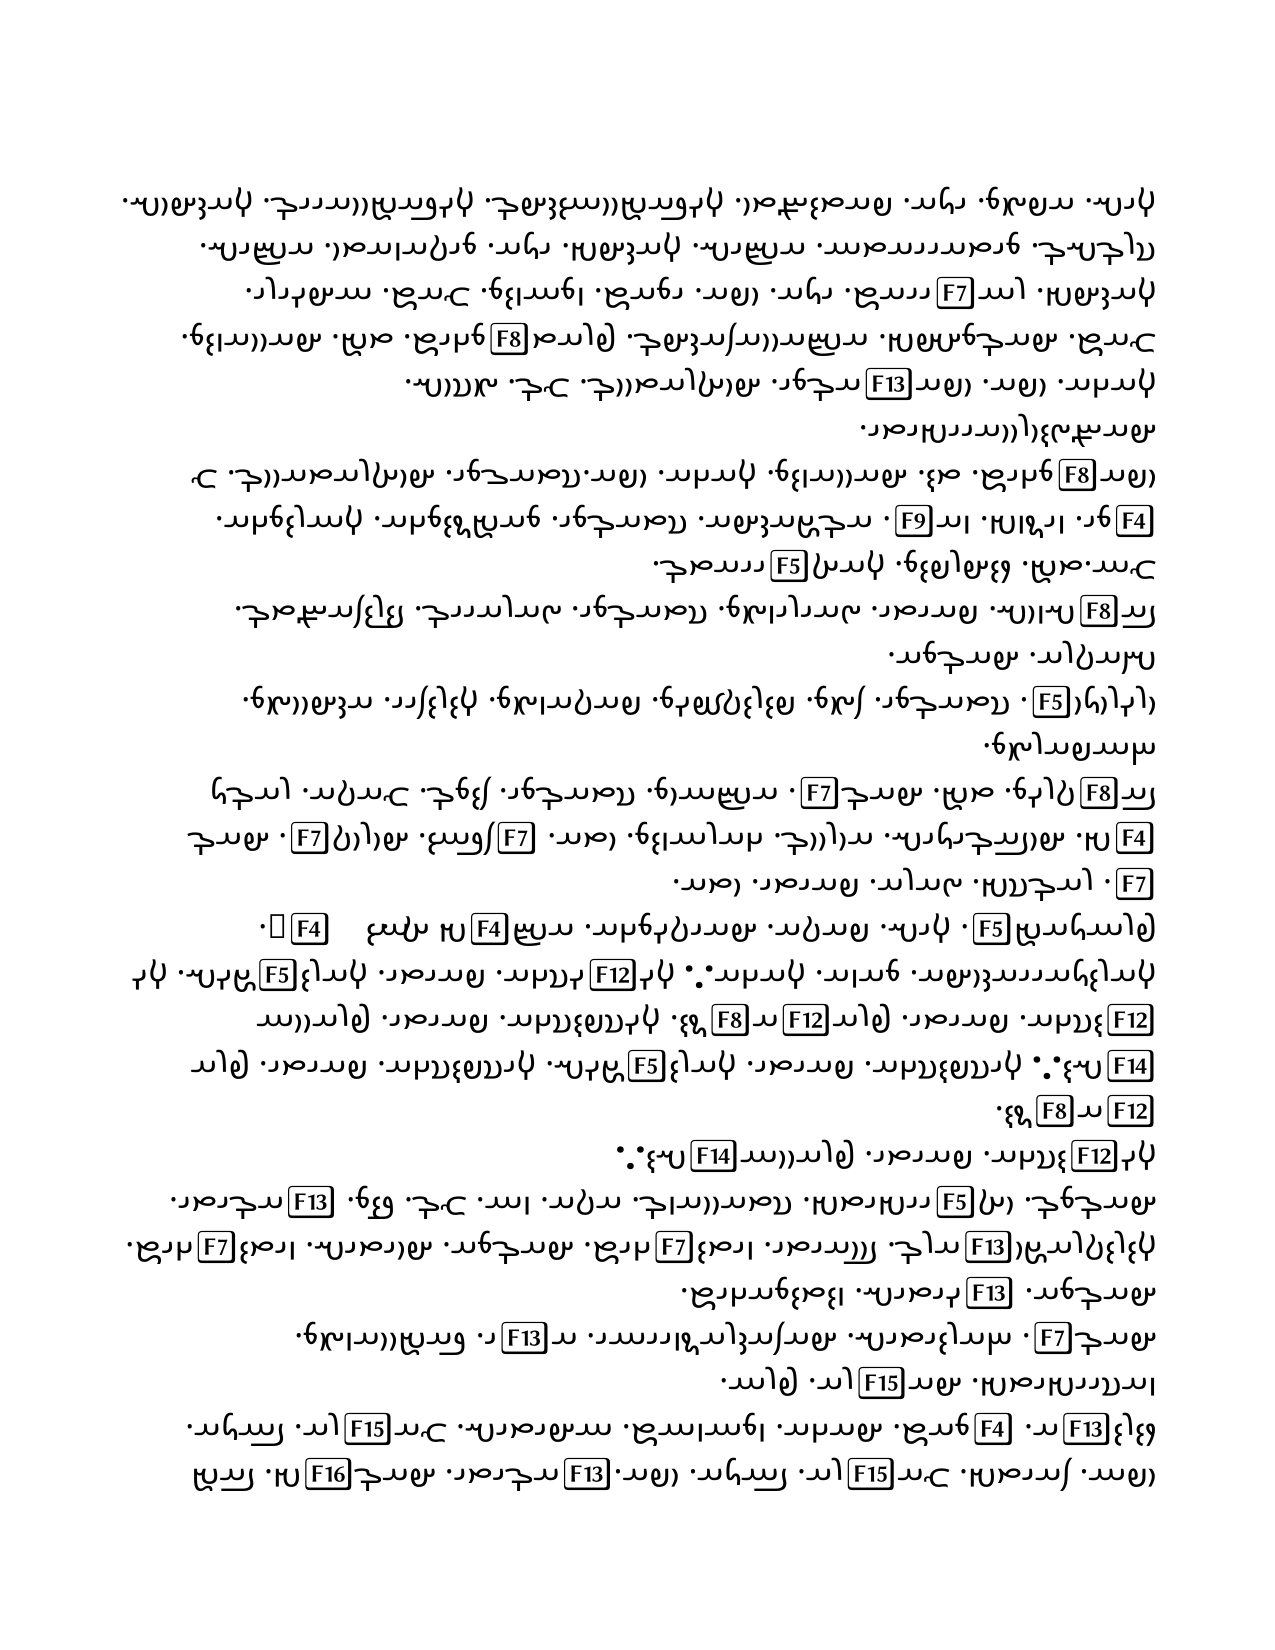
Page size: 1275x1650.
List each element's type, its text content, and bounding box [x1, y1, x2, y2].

text 𐬟𐬭𐬁𐬜𐬀𐬉· 𐬬𐬌𐬱· 𐬞𐬀𐬚𐬀· 𐬵𐬀𐬌𐬚𐬍𐬨𐬗𐬀· 𐬀𐬴𐬈· 𐬑𐬃· 𐬈· 𐬬𐬀𐬭𐬆𐬜𐬀𐬌𐬌𐬀𐬢𐬎𐬵𐬀· 𐬨𐬀𐬥𐬀· 𐬬𐬀𐬗𐬀𐬼 𐬬𐬍𐬍𐬯𐬗𐬀· 𐬞𐬀𐬌𐬙𐬌· 𐬬𐬀𐬭𐬆𐬘𐬍𐬱· 𐬬𐬍𐬇𐬯𐬗𐬀· 𐬞𐬀𐬌𐬙𐬌· 𐬟𐬭𐬀𐬀𐬖𐬇· 𐬬𐬍𐬯𐬞𐬇𐬯𐬗𐬀· 𐬞𐬀𐬌𐬙𐬌· 𐬟𐬭𐬀𐬎𐬎𐬁𐬱𐬇𐬼 𐬬𐬌𐬯𐬞𐬇𐬯𐬗𐬀· 𐬞𐬀𐬌𐬙𐬌· 𐬬𐬀𐬭𐬆𐬘𐬍𐬱· 𐬬𐬌𐬯𐬞𐬇𐬯𐬗𐬀· 𐬞𐬀𐬌𐬙𐬌· 𐬟𐬭𐬀𐬀𐬖𐬇· [118, 903, 1157, 1130]
text 𐬠𐬀𐬱𐬥𐬎𐬱· 𐬞𐬀𐬌𐬙𐬌· 𐬔𐬀𐬌𐬭𐬌𐬥𐬄𐬨· 𐬯𐬙𐬀𐬋𐬨𐬌· 𐬔𐬀𐬭𐬀𐬌𐬌𐬋· 𐬠𐬆𐬭𐬆𐬰𐬀𐬧𐬙𐬋· 𐬫𐬀𐬚𐬭𐬀· 𐬵𐬀𐬋𐬨𐬀· [118, 585, 1157, 676]
text 𐬐𐬆𐬭𐬆𐬀· 𐬨𐬀𐬝· 𐬵𐬀𐬗𐬀· 𐬥𐬨𐬁𐬥𐬁𐬝· 𐬁𐬵𐬌𐬙𐬌𐬱· 𐬪𐬀𐬭𐬀· 𐬠𐬁𐬜𐬀· 𐬎𐬞𐬁· 𐬰𐬀𐬌𐬙𐬈· 𐬪𐬀𐬭𐬀· 𐬠𐬁𐬜𐬀· 𐬎𐬞𐬀·𐬀𐬋𐬌𐬙𐬌· 𐬵𐬀𐬋𐬈· 𐬠𐬀𐬉𐬰𐬌𐬌𐬈𐬵𐬈· 𐬗𐬌𐬚𐬭𐬆𐬨· 𐬛𐬀𐬯𐬎𐬎𐬀𐬭𐬆· 𐬠𐬀𐬉𐬰𐬆𐬨· 𐬈· 𐬬𐬍𐬯𐬈· 𐬎𐬙𐬀· 𐬨𐬀𐬉𐬚𐬀𐬥𐬆𐬨· 𐬬𐬍𐬯𐬞𐬈· 𐬰𐬍· 𐬀𐬦𐬌𐬌𐬉· 𐬌𐬜𐬃𐬢𐬵𐬋· 𐬀𐬉𐬱𐬨𐬀· 𐬵𐬀𐬗𐬌𐬧𐬙𐬌· 𐬭𐬎𐬎𐬍𐬛𐬭𐬎𐬎𐬋· 𐬁𐬀𐬝· 𐬵𐬋· 𐬪𐬋· 𐬵𐬀𐬋𐬨𐬈· 𐬨𐬀𐬜𐬋· 𐬀· 𐬵𐬀𐬗𐬀𐬌𐬙𐬌· 𐬎𐬭𐬎𐬎𐬁𐬯𐬥𐬀· 𐬭𐬆𐬧𐬘𐬀𐬌𐬙𐬈· 𐬵𐬀𐬋𐬨𐬀𐬵𐬈· 𐬨𐬀𐬜𐬋· [118, 1403, 1157, 1493]
text 𐬎𐬭𐬍𐬭𐬎𐬜𐬎· 𐬯𐬙𐬀𐬋𐬨𐬌· 𐬰𐬄𐬨· 𐬞𐬆𐬭𐬆𐬚𐬡𐬍𐬨· 𐬞𐬀𐬚𐬀𐬥𐬄𐬨· 𐬬𐬆𐬭𐬆𐬰𐬌𐬌· 𐬀𐬢𐬵𐬎𐬎𐬄𐬨· 𐬓𐬁𐬞𐬀𐬭𐬄𐬨· [118, 676, 1157, 767]
text 𐬬𐬍𐬇𐬯𐬗𐬀· 𐬞𐬀𐬌𐬙𐬌· 𐬟𐬭𐬀𐬎𐬎𐬁𐬱𐬇𐬼 [118, 1130, 1157, 1176]
text 𐬠𐬀𐬚𐬭𐬍𐬨· 𐬙𐬉· 𐬵𐬀𐬋· 𐬀𐬴𐬁𐬎𐬨· 𐬯𐬙𐬀𐬋𐬨𐬌· 𐬰𐬆𐬨𐬋· 𐬪𐬀𐬚𐬀· 𐬭𐬀𐬋𐬜𐬈· 𐬵𐬎𐬠𐬀𐬋𐬌𐬜𐬌𐬱· 𐬀𐬎𐬭𐬎𐬎𐬋· 𐬗𐬀𐬭𐬁𐬥𐬆𐬨· 𐬎𐬙𐬀· 𐬰𐬛𐬃· 𐬵𐬎𐬭𐬎𐬚· 𐬵𐬀𐬋· 𐬭𐬀𐬋𐬯𐬈· 𐬔𐬀𐬭𐬀· 𐬞𐬀𐬌𐬙𐬌· 𐬎𐬙𐬀· [118, 767, 1157, 903]
text 𐬵𐬀𐬋· 𐬓𐬀𐬭𐬆𐬌𐬙𐬌𐬱· 𐬵𐬀𐬰𐬀𐬢𐬭𐬀𐬖𐬥𐬌𐬌𐬁𐬌· 𐬀𐬌· 𐬛𐬀𐬉𐬎𐬎𐬀𐬥𐬄𐬨· 𐬥𐬀𐬯𐬌𐬌𐬈𐬌𐬙𐬈· 𐬵𐬀𐬭𐬀· 𐬟𐬭𐬁· [118, 1312, 1157, 1403]
text 𐬬𐬌𐬱· 𐬀𐬞𐬄𐬨· 𐬌𐬜𐬀· 𐬞𐬀𐬙𐬆𐬧𐬙𐬎· 𐬬𐬍𐬛𐬀𐬉𐬎𐬎𐬃𐬢𐬵𐬋· 𐬬𐬍𐬛𐬀𐬉𐬎𐬎𐬀𐬌𐬌𐬋· 𐬬𐬀𐬢𐬵𐬎𐬱· 𐬯𐬭𐬋𐬱𐬋· 𐬨𐬌𐬙𐬀𐬌𐬌𐬀𐬙𐬁· 𐬀𐬴𐬌𐬱· 𐬬𐬀𐬢𐬵𐬈· 𐬌𐬜𐬀· 𐬨𐬌𐬚𐬀𐬥𐬀𐬙𐬎· 𐬀𐬴𐬌𐬱· 𐬬𐬀𐬢𐬵𐬈· 𐬭𐬁𐬌𐬌𐬀𐬝· 𐬌𐬜𐬀· 𐬎𐬞𐬀· 𐬌𐬨𐬀𐬝· 𐬥𐬨𐬁𐬥𐬆𐬨· 𐬪𐬀𐬝· 𐬁𐬵𐬍𐬌𐬭𐬌· 𐬪𐬀𐬝· 𐬵𐬀𐬋𐬨𐬀𐬵𐬈· 𐬀𐬴𐬀𐬎𐬎𐬀𐬰𐬀𐬢𐬵𐬋· 𐬟𐬭𐬀𐬙𐬨𐬗𐬌𐬝· 𐬙𐬉· 𐬵𐬀𐬎𐬎𐬀𐬥𐬆𐬨· 𐬬𐬀𐬗𐬀· 𐬎𐬞𐬀· 𐬎𐬞𐬀𐬀𐬋𐬨𐬌· 𐬵𐬎𐬑𐬭𐬀𐬙𐬎𐬎𐬋· 𐬪𐬋· 𐬄𐬯𐬎𐬱· 𐬵𐬀𐬧𐬔𐬇𐬎𐬭𐬎𐬎𐬀𐬌𐬌𐬈𐬌𐬙𐬌· [118, 176, 1157, 449]
text 𐬵𐬀𐬋𐬨𐬋· 𐬎𐬑𐬌𐬌𐬈𐬌𐬙𐬈· 𐬯𐬙𐬀𐬎𐬎𐬀𐬥𐬋· 𐬀𐬚𐬀· 𐬥𐬁· 𐬪𐬋· 𐬛𐬆𐬨· 𐬀𐬋𐬌𐬙𐬌· 𐬬𐬆𐬭𐬆𐬚𐬭𐬀𐬘𐬎𐬀𐬭𐬋· 𐬠𐬎𐬎𐬀𐬌𐬙𐬌· 𐬥𐬌𐬙𐬆𐬗𐬌𐬝· 𐬵𐬀𐬋𐬨𐬀· 𐬵𐬎𐬌𐬙𐬌𐬱· 𐬥𐬌𐬙𐬆𐬗𐬌𐬝· 𐬵𐬀𐬋𐬨𐬀· 𐬍𐬌𐬙𐬌𐬱· 𐬥𐬆𐬙𐬆𐬨𐬀𐬗𐬌𐬝· [118, 1176, 1157, 1312]
text 𐬎𐬞𐬀𐬨𐬗𐬌𐬝· 𐬙𐬇· 𐬵𐬀𐬎𐬎𐬀𐬥𐬆𐬨· 𐬬𐬀𐬗𐬀· 𐬎𐬞𐬀·𐬯𐬙𐬀𐬊𐬨𐬌· 𐬵𐬎𐬑𐬭𐬀𐬙𐬀𐬎𐬎𐬋· 𐬪𐬨𐬌· 𐬥𐬌𐬖𐬥𐬈· 𐬥𐬀· 𐬀𐬋𐬘𐬀𐬢𐬵𐬀· 𐬯𐬙𐬀𐬋𐬨𐬌· 𐬨𐬀𐬉𐬖𐬆𐬨𐬗𐬀· 𐬬𐬁𐬭𐬆𐬨𐬗𐬀· 𐬪𐬁·𐬙𐬉· 𐬐𐬆𐬵𐬭𐬞𐬆𐬨· 𐬬𐬀𐬑𐬌𐬌𐬀𐬙𐬋· [118, 449, 1157, 585]
